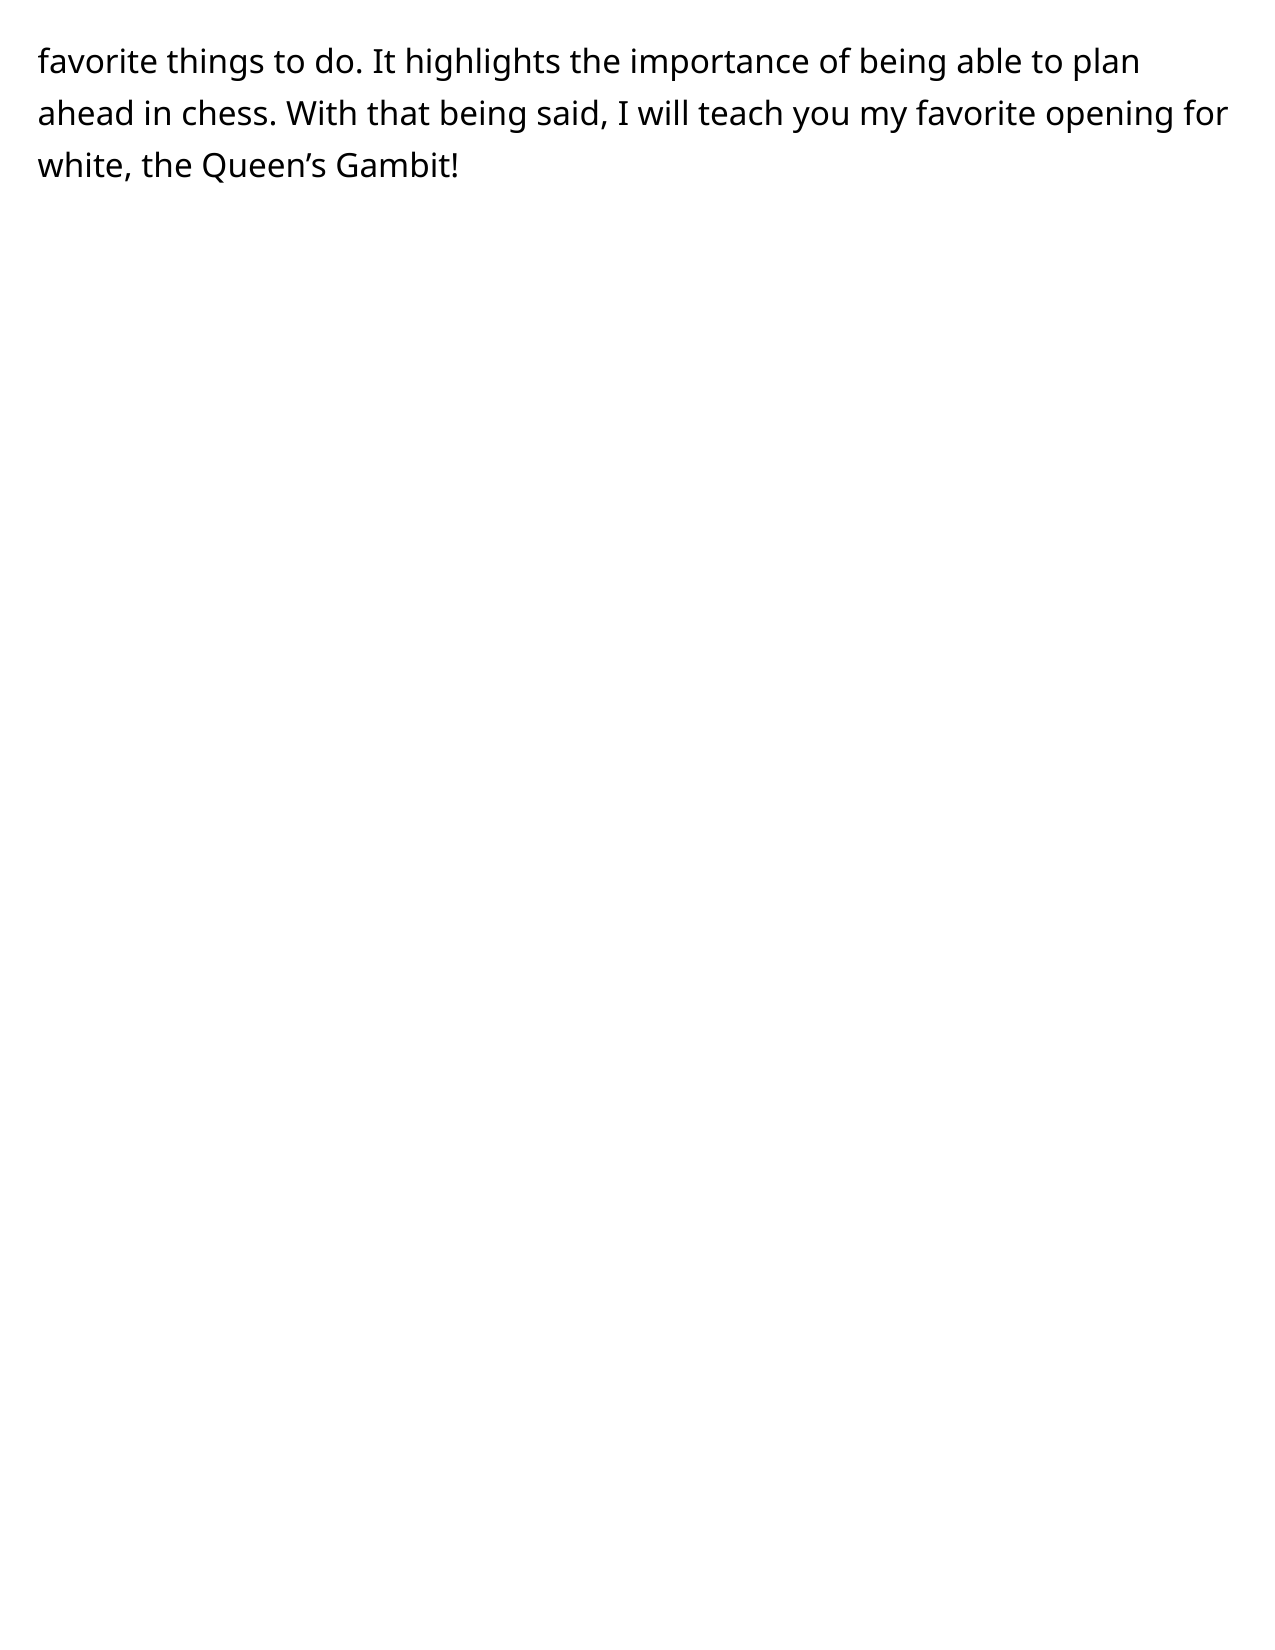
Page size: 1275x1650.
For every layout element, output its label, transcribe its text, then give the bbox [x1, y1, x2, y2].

text favorite things to do. It highlights the importance of being able to plan ahead in chess. With that being said, I will teach you my favorite opening for white, the Queen’s Gambit! [37, 37, 1237, 187]
